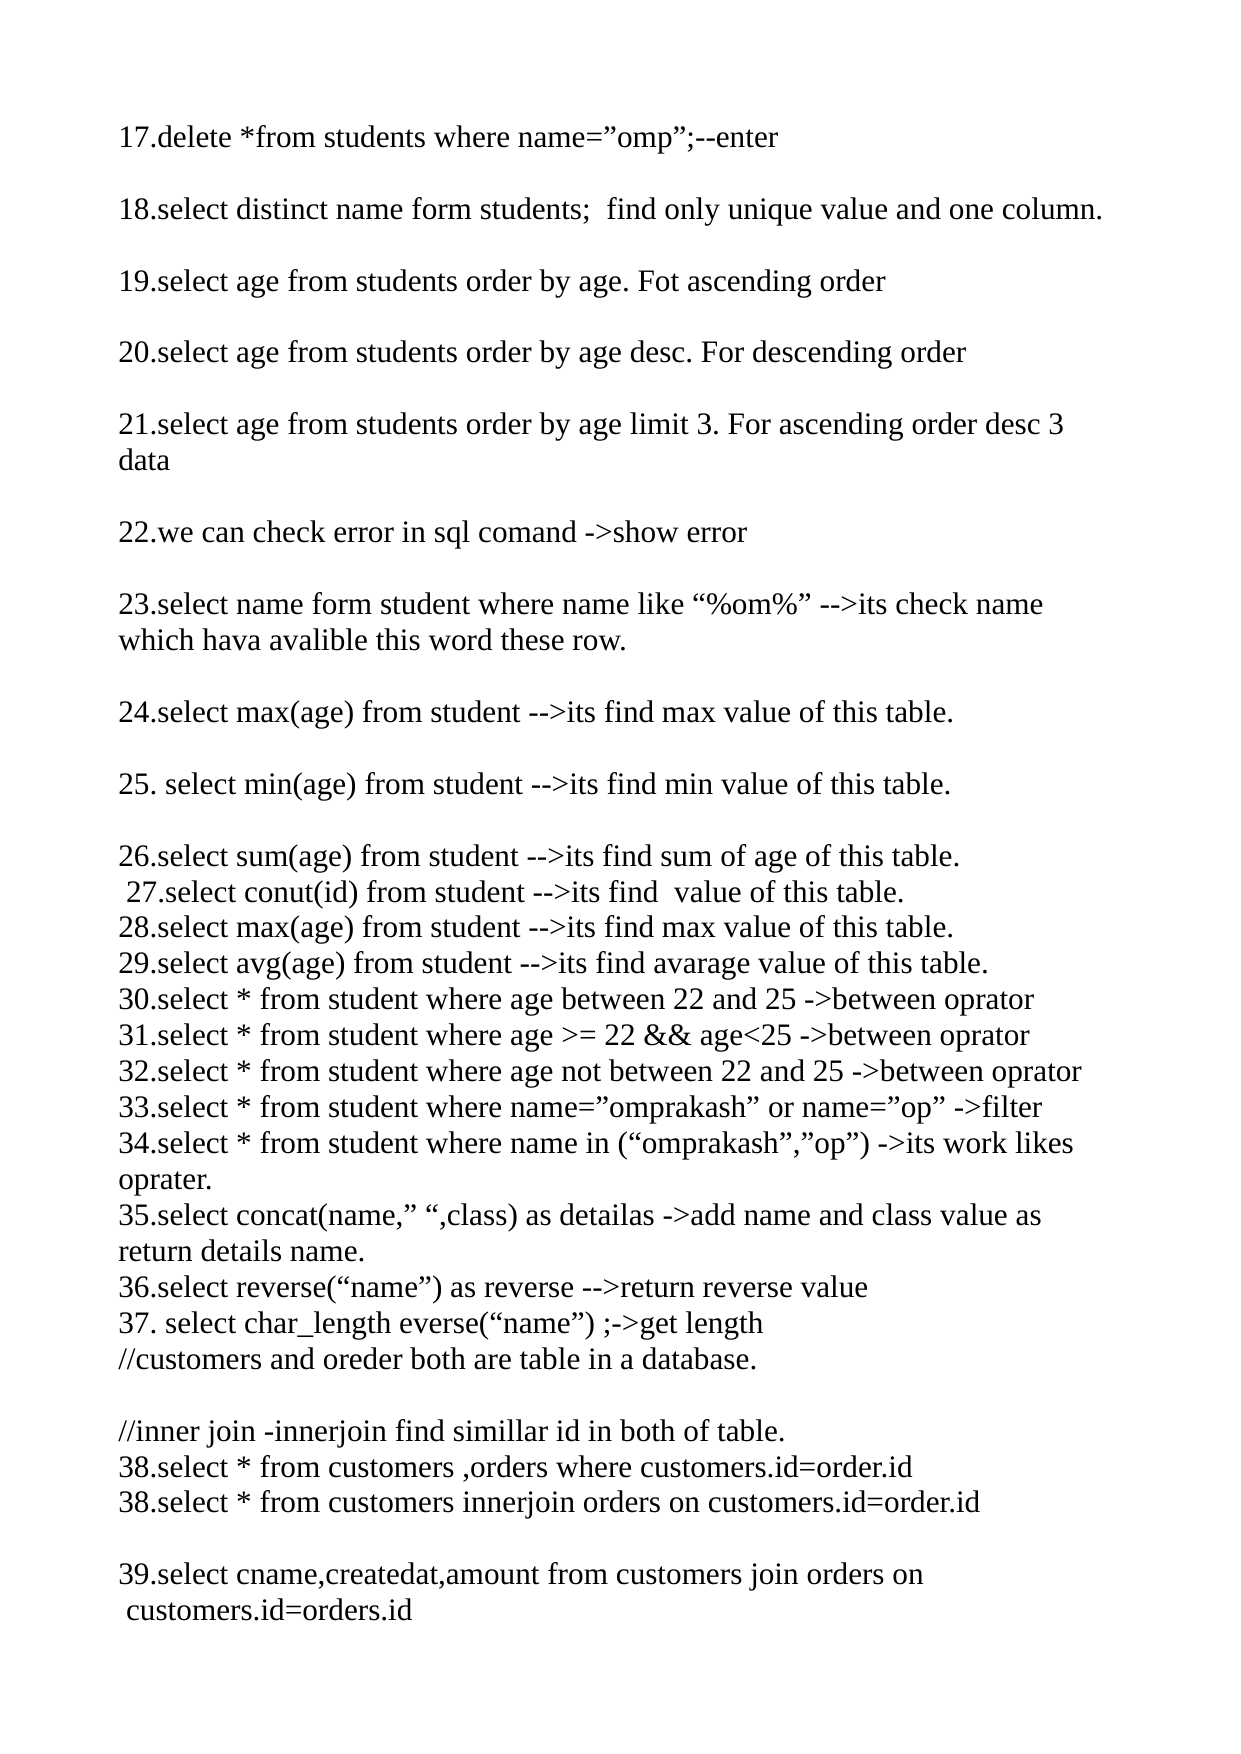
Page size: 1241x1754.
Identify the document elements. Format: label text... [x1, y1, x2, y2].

text 34.select * from student where name in (“omprakash”,”op”) ->its work likes oprater. [118, 1124, 1122, 1196]
text 37. select char_length everse(“name”) ;->get length [118, 1304, 1122, 1340]
text 30.select * from student where age between 22 and 25 ->between oprator [118, 981, 1122, 1017]
text 36.select reverse(“name”) as reverse -->return reverse value [118, 1268, 1122, 1304]
text 29.select avg(age) from student -->its find avarage value of this table. [118, 945, 1122, 981]
text 35.select concat(name,” “,class) as detailas ->add name and class value as return details name. [118, 1196, 1122, 1268]
text //customers and oreder both are table in a database. [118, 1340, 1122, 1376]
text 21.select age from students order by age limit 3. For ascending order desc 3 data [118, 406, 1122, 513]
text 24.select max(age) from student -->its find max value of this table. [118, 693, 1122, 729]
text 38.select * from customers ,orders where customers.id=order.id [118, 1448, 1122, 1484]
text 27.select conut(id) from student -->its find value of this table. [118, 873, 1122, 909]
text 39.select cname,createdat,amount from customers join orders on [118, 1556, 1122, 1592]
text 20.select age from students order by age desc. For descending order [118, 334, 1122, 370]
text //inner join -innerjoin find simillar id in both of table. [118, 1412, 1122, 1448]
text 19.select age from students order by age. Fot ascending order [118, 262, 1122, 298]
text 25. select min(age) from student -->its find min value of this table. [118, 765, 1122, 801]
text 18.select distinct name form students; find only unique value and one column. [118, 190, 1122, 226]
text customers.id=orders.id [118, 1592, 1122, 1627]
text 28.select max(age) from student -->its find max value of this table. [118, 909, 1122, 945]
text 23.select name form student where name like “%om%” -->its check name which hava avalible this word these row. [118, 585, 1122, 657]
text 32.select * from student where age not between 22 and 25 ->between oprator [118, 1052, 1122, 1088]
text 38.select * from customers innerjoin orders on customers.id=order.id [118, 1484, 1122, 1520]
text 17.delete *from students where name=”omp”;--enter [118, 118, 1122, 154]
text 31.select * from student where age >= 22 && age<25 ->between oprator [118, 1017, 1122, 1052]
text 26.select sum(age) from student -->its find sum of age of this table. [118, 837, 1122, 873]
text 22.we can check error in sql comand ->show error [118, 513, 1122, 549]
text 33.select * from student where name=”omprakash” or name=”op” ->filter [118, 1088, 1122, 1124]
